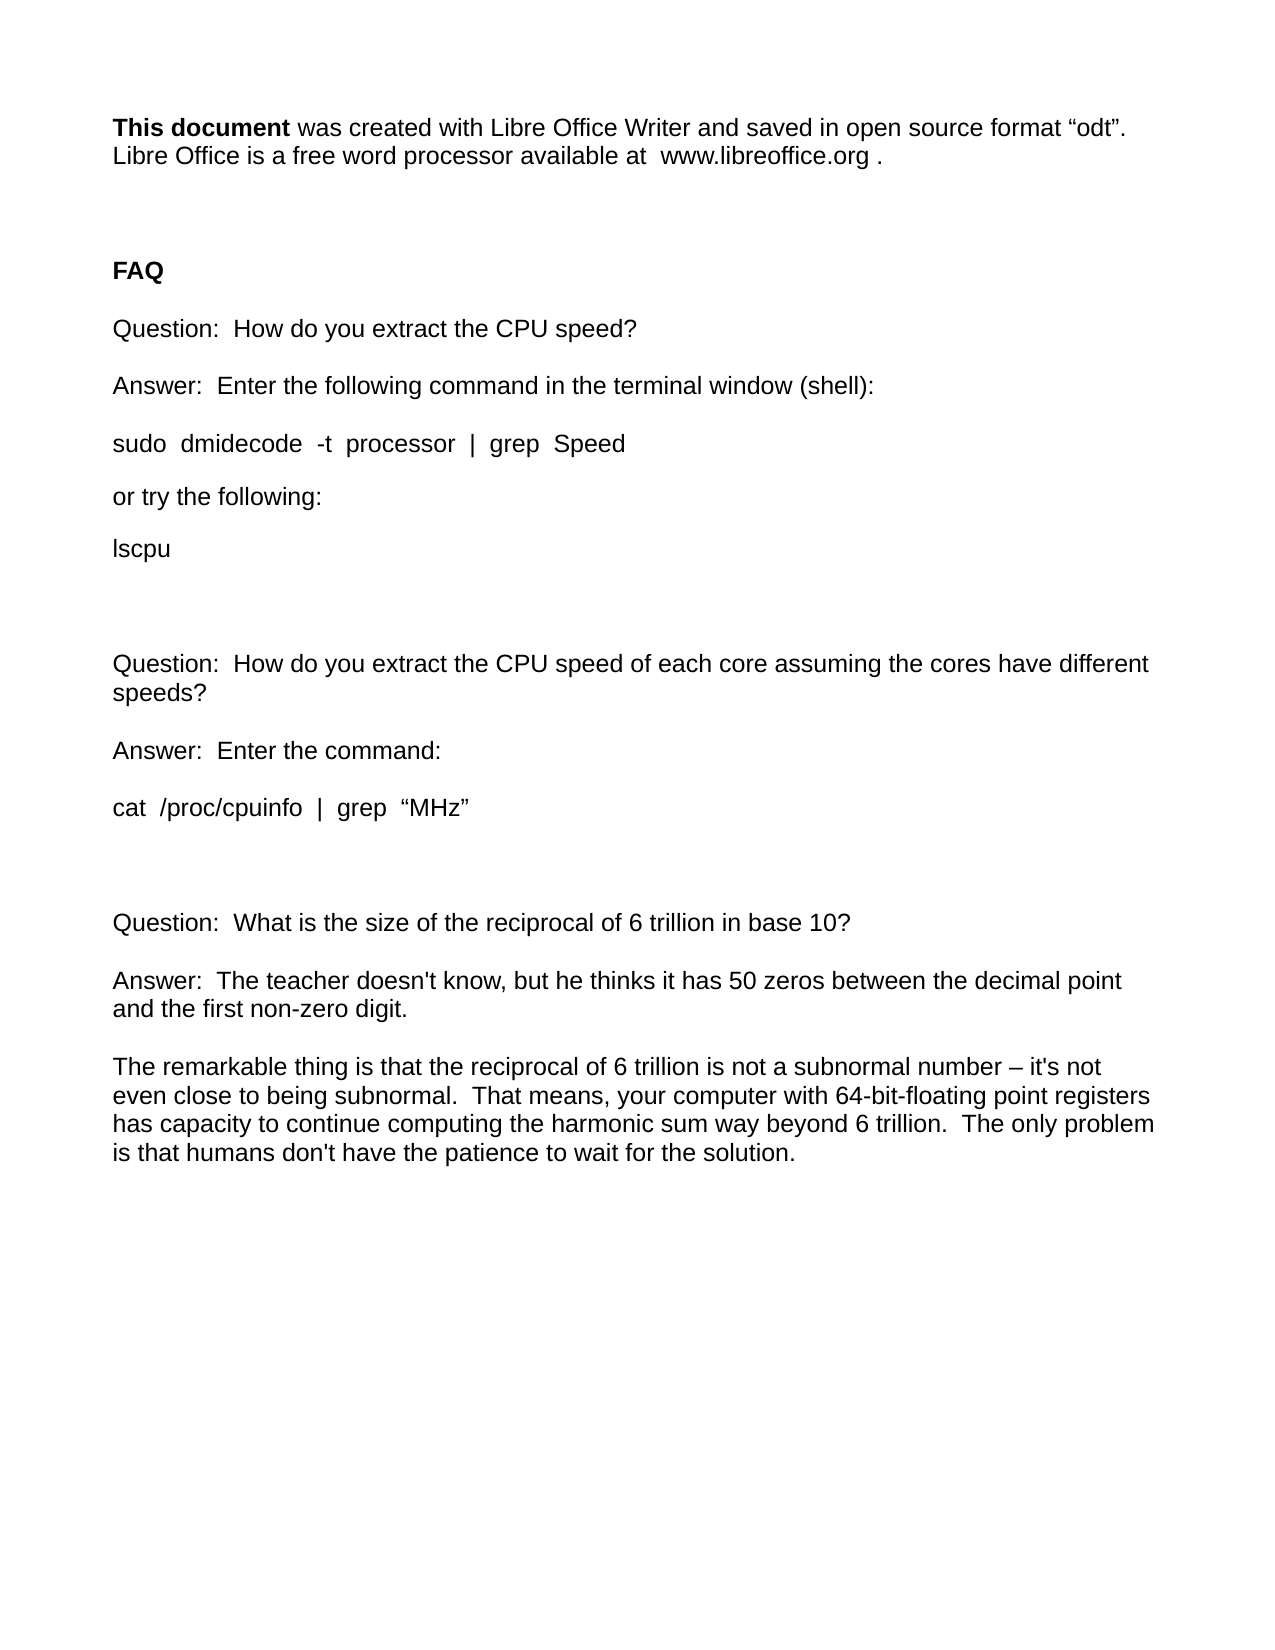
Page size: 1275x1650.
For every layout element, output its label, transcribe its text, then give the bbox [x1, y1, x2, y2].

text cat /proc/cpuinfo | grep “MHz” [112, 793, 1162, 822]
text The remarkable thing is that the reciprocal of 6 trillion is not a subnormal number – it's not even close to being subnormal. That means, your computer with 64-bit-floating point registers has capacity to continue computing the harmonic sum way beyond 6 trillion. The only problem is that humans don't have the patience to wait for the solution. [112, 1052, 1162, 1167]
text Answer: The teacher doesn't know, but he thinks it has 50 zeros between the decimal point and the first non-zero digit. [112, 966, 1162, 1023]
text Answer: Enter the following command in the terminal window (shell): [112, 371, 1162, 400]
text Question: How do you extract the CPU speed of each core assuming the cores have different speeds? [112, 649, 1162, 707]
text FAQ [112, 256, 1162, 285]
text lscpu [112, 534, 1162, 563]
text sudo dmidecode -t processor | grep Speed [112, 429, 1162, 457]
text Question: How do you extract the CPU speed? [112, 314, 1162, 342]
text This document was created with Libre Office Writer and saved in open source format “odt”. Libre Office is a free word processor available at www.libreoffice.org . [112, 112, 1162, 170]
text Question: What is the size of the reciprocal of 6 trillion in base 10? [112, 908, 1162, 937]
text Answer: Enter the command: [112, 736, 1162, 764]
text or try the following: [112, 482, 1162, 511]
